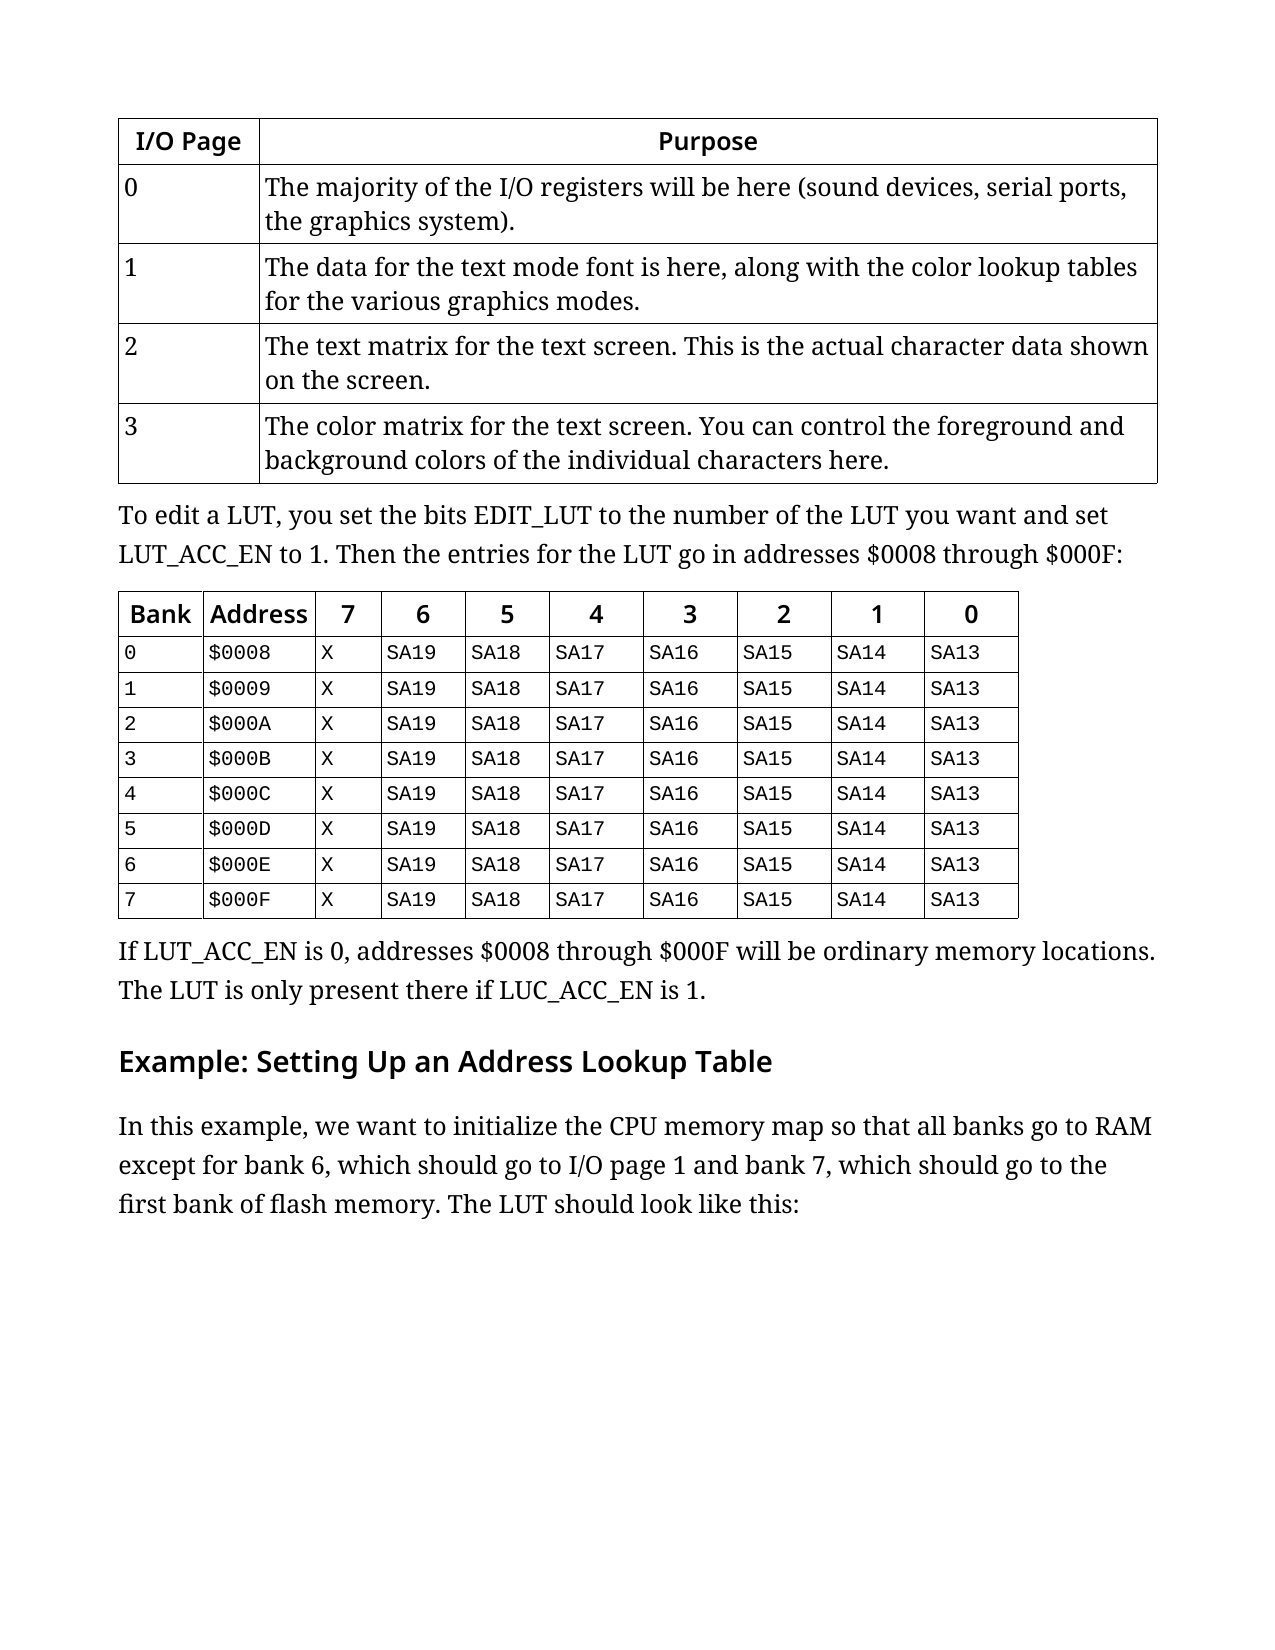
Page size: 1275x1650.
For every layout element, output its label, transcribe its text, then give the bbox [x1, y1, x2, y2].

table_cell $000F [204, 884, 315, 918]
table_cell 1 [119, 673, 202, 707]
text To edit a LUT, you set the bits EDIT_LUT to the number of the LUT you want and set LUT_ACC_EN to 1. Then the entries for the LUT go in addresses $0008 through $000F: [118, 498, 1157, 571]
table_cell SA14 [832, 708, 924, 742]
table_cell SA17 [550, 743, 643, 777]
subtitle Example: Setting Up an Address Lookup Table [118, 1041, 1157, 1081]
table_cell SA18 [466, 884, 549, 918]
table_cell 4 [119, 778, 202, 813]
table_cell SA14 [832, 743, 924, 777]
table_cell SA17 [550, 814, 643, 848]
table_cell SA16 [644, 673, 737, 707]
table_cell SA16 [644, 637, 737, 672]
table_cell SA13 [925, 743, 1018, 777]
table_cell SA15 [738, 637, 831, 672]
table_header 3 [644, 592, 737, 636]
table_cell SA19 [382, 884, 465, 918]
table_cell X [316, 743, 381, 777]
table_cell SA16 [644, 708, 737, 742]
table_cell 0 [119, 637, 202, 672]
table_header Address [204, 592, 315, 636]
table_cell X [316, 814, 381, 848]
table_cell The text matrix for the text screen. This is the actual character data shown on the screen. [260, 324, 1157, 403]
table_cell 5 [119, 814, 202, 848]
table_header 2 [738, 592, 831, 636]
table_cell SA18 [466, 849, 549, 883]
table_cell SA19 [382, 708, 465, 742]
table_cell X [316, 849, 381, 883]
table_cell SA19 [382, 849, 465, 883]
table_cell X [316, 708, 381, 742]
table_cell 6 [119, 849, 202, 883]
table_header 5 [466, 592, 549, 636]
table_cell SA14 [832, 637, 924, 672]
table_cell SA13 [925, 637, 1018, 672]
table_cell 1 [119, 244, 259, 323]
table_cell SA19 [382, 673, 465, 707]
table_cell $000A [204, 708, 315, 742]
table_cell SA16 [644, 849, 737, 883]
table_cell 0 [119, 165, 259, 243]
table_header Purpose [260, 119, 1157, 164]
table_cell SA15 [738, 743, 831, 777]
table_cell SA18 [466, 743, 549, 777]
table_cell SA14 [832, 814, 924, 848]
table_cell SA15 [738, 708, 831, 742]
table_cell SA15 [738, 814, 831, 848]
table_cell SA17 [550, 849, 643, 883]
table_cell SA14 [832, 778, 924, 813]
table_cell X [316, 884, 381, 918]
table_cell SA19 [382, 778, 465, 813]
table_cell 3 [119, 404, 259, 483]
table_cell The majority of the I/O registers will be here (sound devices, serial ports, the graphics system). [260, 165, 1157, 243]
table_cell SA18 [466, 778, 549, 813]
table_cell SA15 [738, 778, 831, 813]
text In this example, we want to initialize the CPU memory map so that all banks go to RAM except for bank 6, which should go to I/O page 1 and bank 7, which should go to the first bank of flash memory. The LUT should look like this: [118, 1109, 1157, 1221]
table_cell $000B [204, 743, 315, 777]
table_cell SA13 [925, 814, 1018, 848]
table_header I/O Page [119, 119, 259, 164]
table_cell $0008 [204, 637, 315, 672]
table_cell X [316, 673, 381, 707]
table_cell SA17 [550, 673, 643, 707]
text If LUT_ACC_EN is 0, addresses $0008 through $000F will be ordinary memory locations. The LUT is only present there if LUC_ACC_EN is 1. [118, 933, 1157, 1007]
table_cell $0009 [204, 673, 315, 707]
table_cell SA13 [925, 673, 1018, 707]
table_header 0 [925, 592, 1018, 636]
table_cell SA14 [832, 673, 924, 707]
table_cell SA19 [382, 814, 465, 848]
table_cell SA16 [644, 884, 737, 918]
table_cell X [316, 778, 381, 813]
table_cell 7 [119, 884, 202, 918]
table_cell X [316, 637, 381, 672]
table_cell $000D [204, 814, 315, 848]
table_cell SA15 [738, 849, 831, 883]
table_cell 2 [119, 324, 259, 403]
table_cell SA13 [925, 884, 1018, 918]
table_cell SA14 [832, 849, 924, 883]
table_cell SA14 [832, 884, 924, 918]
table_cell SA19 [382, 637, 465, 672]
table_header Bank [119, 592, 202, 636]
table_cell SA13 [925, 849, 1018, 883]
table_cell SA16 [644, 814, 737, 848]
table_cell SA13 [925, 708, 1018, 742]
table_cell SA18 [466, 637, 549, 672]
table_cell SA18 [466, 673, 549, 707]
table_cell 3 [119, 743, 202, 777]
table_cell $000E [204, 849, 315, 883]
table_cell SA17 [550, 708, 643, 742]
table_header 7 [316, 592, 381, 636]
table_cell SA17 [550, 884, 643, 918]
table_cell SA15 [738, 673, 831, 707]
table_cell SA16 [644, 743, 737, 777]
table_cell SA16 [644, 778, 737, 813]
table_cell SA18 [466, 814, 549, 848]
table_cell SA13 [925, 778, 1018, 813]
table_cell $000C [204, 778, 315, 813]
table_cell SA15 [738, 884, 831, 918]
table_cell SA18 [466, 708, 549, 742]
table_cell SA19 [382, 743, 465, 777]
table_cell SA17 [550, 637, 643, 672]
table_header 1 [832, 592, 924, 636]
table_header 4 [550, 592, 643, 636]
table_cell The data for the text mode font is here, along with the color lookup tables for the various graphics modes. [260, 244, 1157, 323]
table_cell The color matrix for the text screen. You can control the foreground and background colors of the individual characters here. [260, 404, 1157, 483]
table_header 6 [382, 592, 465, 636]
table_cell SA17 [550, 778, 643, 813]
table_cell 2 [119, 708, 202, 742]
